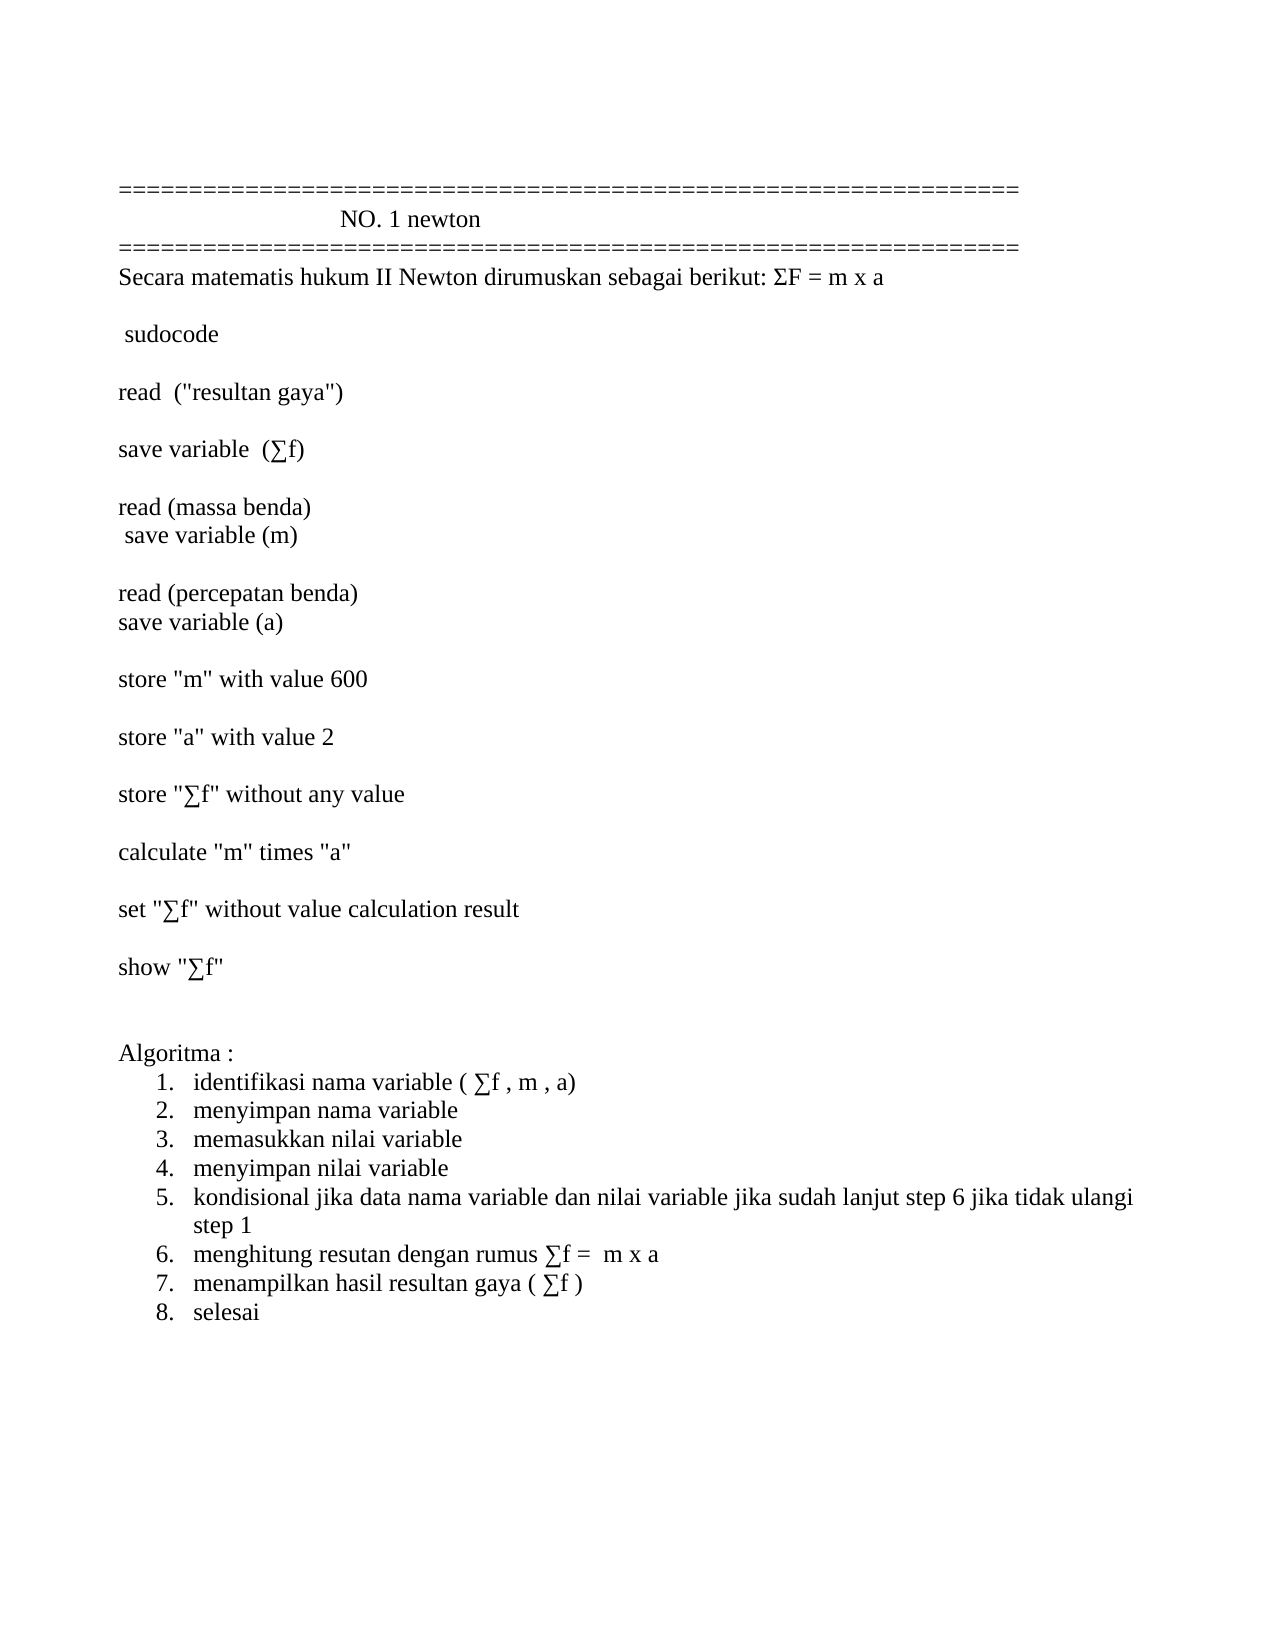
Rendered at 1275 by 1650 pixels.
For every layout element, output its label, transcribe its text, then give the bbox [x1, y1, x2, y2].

text Secara matematis hukum II Newton dirumuskan sebagai berikut: ΣF = m x a [118, 262, 1157, 291]
text save variable (∑f) [118, 434, 1157, 463]
text show "∑f" [118, 952, 1157, 981]
list kondisional jika data nama variable dan nilai variable jika sudah lanjut step 6 jika tidak ulangi step 1 [156, 1182, 1157, 1239]
text Algoritma : [118, 1038, 1157, 1067]
text store "∑f" without any value [118, 779, 1157, 808]
text read ("resultan gaya") [118, 377, 1157, 406]
text ================================================================ [118, 176, 1157, 204]
text set "∑f" without value calculation result [118, 894, 1157, 923]
text sudocode [118, 319, 1157, 348]
text store "a" with value 2 [118, 722, 1157, 751]
text NO. 1 newton [118, 204, 1157, 233]
text save variable (a) [118, 607, 1157, 636]
text save variable (m) [118, 521, 1157, 549]
list selesai [156, 1297, 1157, 1326]
list menampilkan hasil resultan gaya ( ∑f ) [156, 1268, 1157, 1297]
text read (percepatan benda) [118, 578, 1157, 607]
list menyimpan nama variable [156, 1096, 1157, 1124]
list menghitung resutan dengan rumus ∑f = m x a [156, 1239, 1157, 1268]
list menyimpan nilai variable [156, 1153, 1157, 1182]
list memasukkan nilai variable [156, 1124, 1157, 1153]
text calculate "m" times "a" [118, 837, 1157, 866]
text store "m" with value 600 [118, 664, 1157, 693]
list identifikasi nama variable ( ∑f , m , a) [156, 1067, 1157, 1096]
text read (massa benda) [118, 492, 1157, 521]
text ================================================================ [118, 233, 1157, 262]
